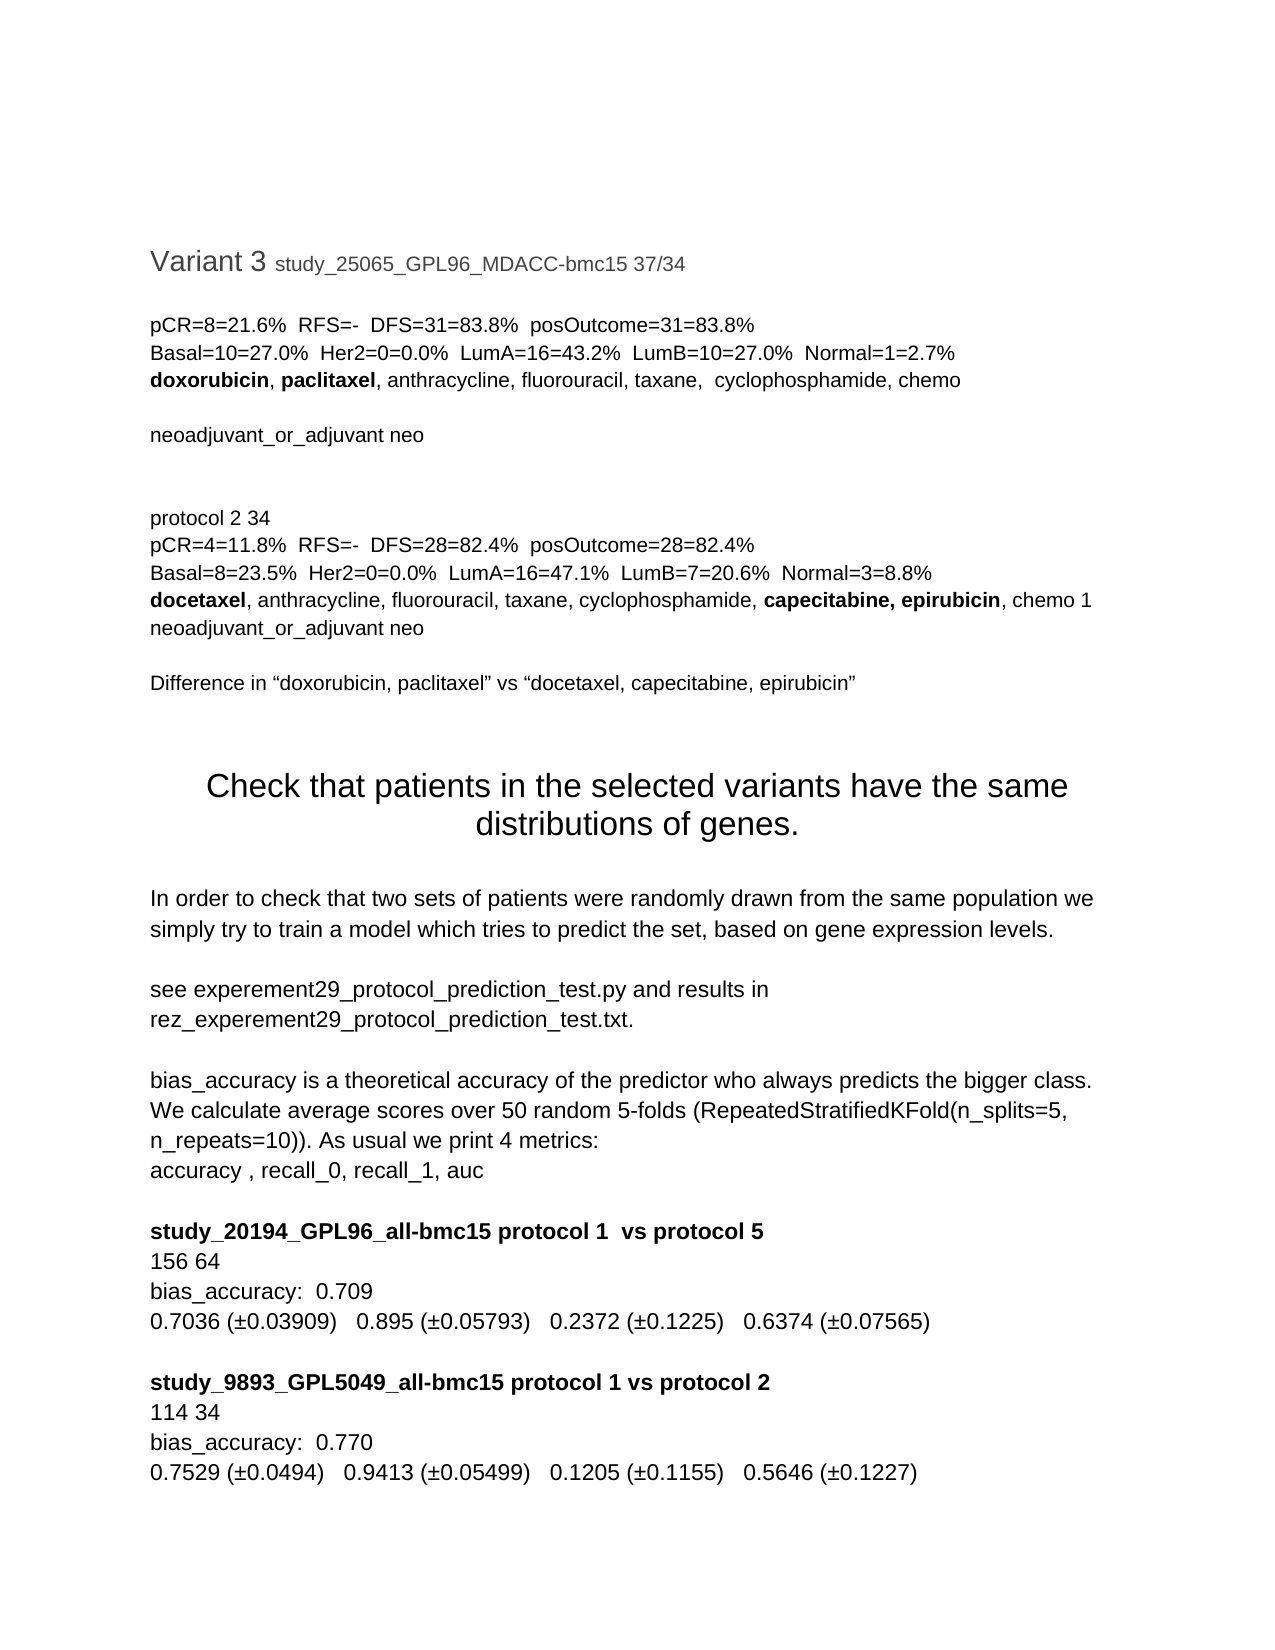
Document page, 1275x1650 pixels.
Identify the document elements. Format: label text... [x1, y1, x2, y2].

text In order to check that two sets of patients were randomly drawn from the same population we simply try to train a model which tries to predict the set, based on gene expression levels. [150, 885, 1125, 942]
text study_9893_GPL5049_all-bmc15 protocol 1 vs protocol 2 [150, 1369, 1125, 1395]
subtitle Check that patients in the selected variants have the same distributions of genes. [150, 766, 1125, 843]
text study_20194_GPL96_all-bmc15 protocol 1 vs protocol 5 [150, 1218, 1125, 1244]
text neoadjuvant_or_adjuvant neo [150, 423, 1125, 447]
text pCR=4=11.8% RFS=- DFS=28=82.4% posOutcome=28=82.4% [150, 533, 1125, 557]
text 114 34 [150, 1399, 1125, 1425]
text protocol 2 34 [150, 506, 1125, 529]
text docetaxel, anthracycline, fluorouracil, taxane, cyclophosphamide, capecitabine, epirubicin, chemo 1 [150, 588, 1125, 612]
text 156 64 [150, 1248, 1125, 1274]
text Basal=8=23.5% Her2=0=0.0% LumA=16=47.1% LumB=7=20.6% Normal=3=8.8% [150, 561, 1125, 584]
text Basal=10=27.0% Her2=0=0.0% LumA=16=43.2% LumB=10=27.0% Normal=1=2.7% [150, 341, 1125, 364]
text accuracy , recall_0, recall_1, auc [150, 1157, 1125, 1184]
text bias_accuracy: 0.770 [150, 1429, 1125, 1456]
text pCR=8=21.6% RFS=- DFS=31=83.8% posOutcome=31=83.8% [150, 313, 1125, 337]
text neoadjuvant_or_adjuvant neo [150, 616, 1125, 639]
text 0.7036 (±0.03909) 0.895 (±0.05793) 0.2372 (±0.1225) 0.6374 (±0.07565) [150, 1308, 1125, 1335]
text 0.7529 (±0.0494) 0.9413 (±0.05499) 0.1205 (±0.1155) 0.5646 (±0.1227) [150, 1459, 1125, 1486]
text bias_accuracy is a theoretical accuracy of the predictor who always predicts the bigger class. We calculate average scores over 50 random 5-folds (RepeatedStratifiedKFold(n_splits=5, n_repeats=10)). As usual we print 4 metrics: [150, 1067, 1125, 1153]
text Difference in “doxorubicin, paclitaxel” vs “docetaxel, capecitabine, epirubicin” [150, 671, 1125, 694]
text bias_accuracy: 0.709 [150, 1278, 1125, 1304]
text see experement29_protocol_prediction_test.py and results in rez_experement29_protocol_prediction_test.txt. [150, 976, 1125, 1033]
subtitle Variant 3 study_25065_GPL96_MDACC-bmc15 37/34 [150, 244, 1125, 277]
text doxorubicin, paclitaxel, anthracycline, fluorouracil, taxane, cyclophosphamide, chemo [150, 368, 1125, 392]
